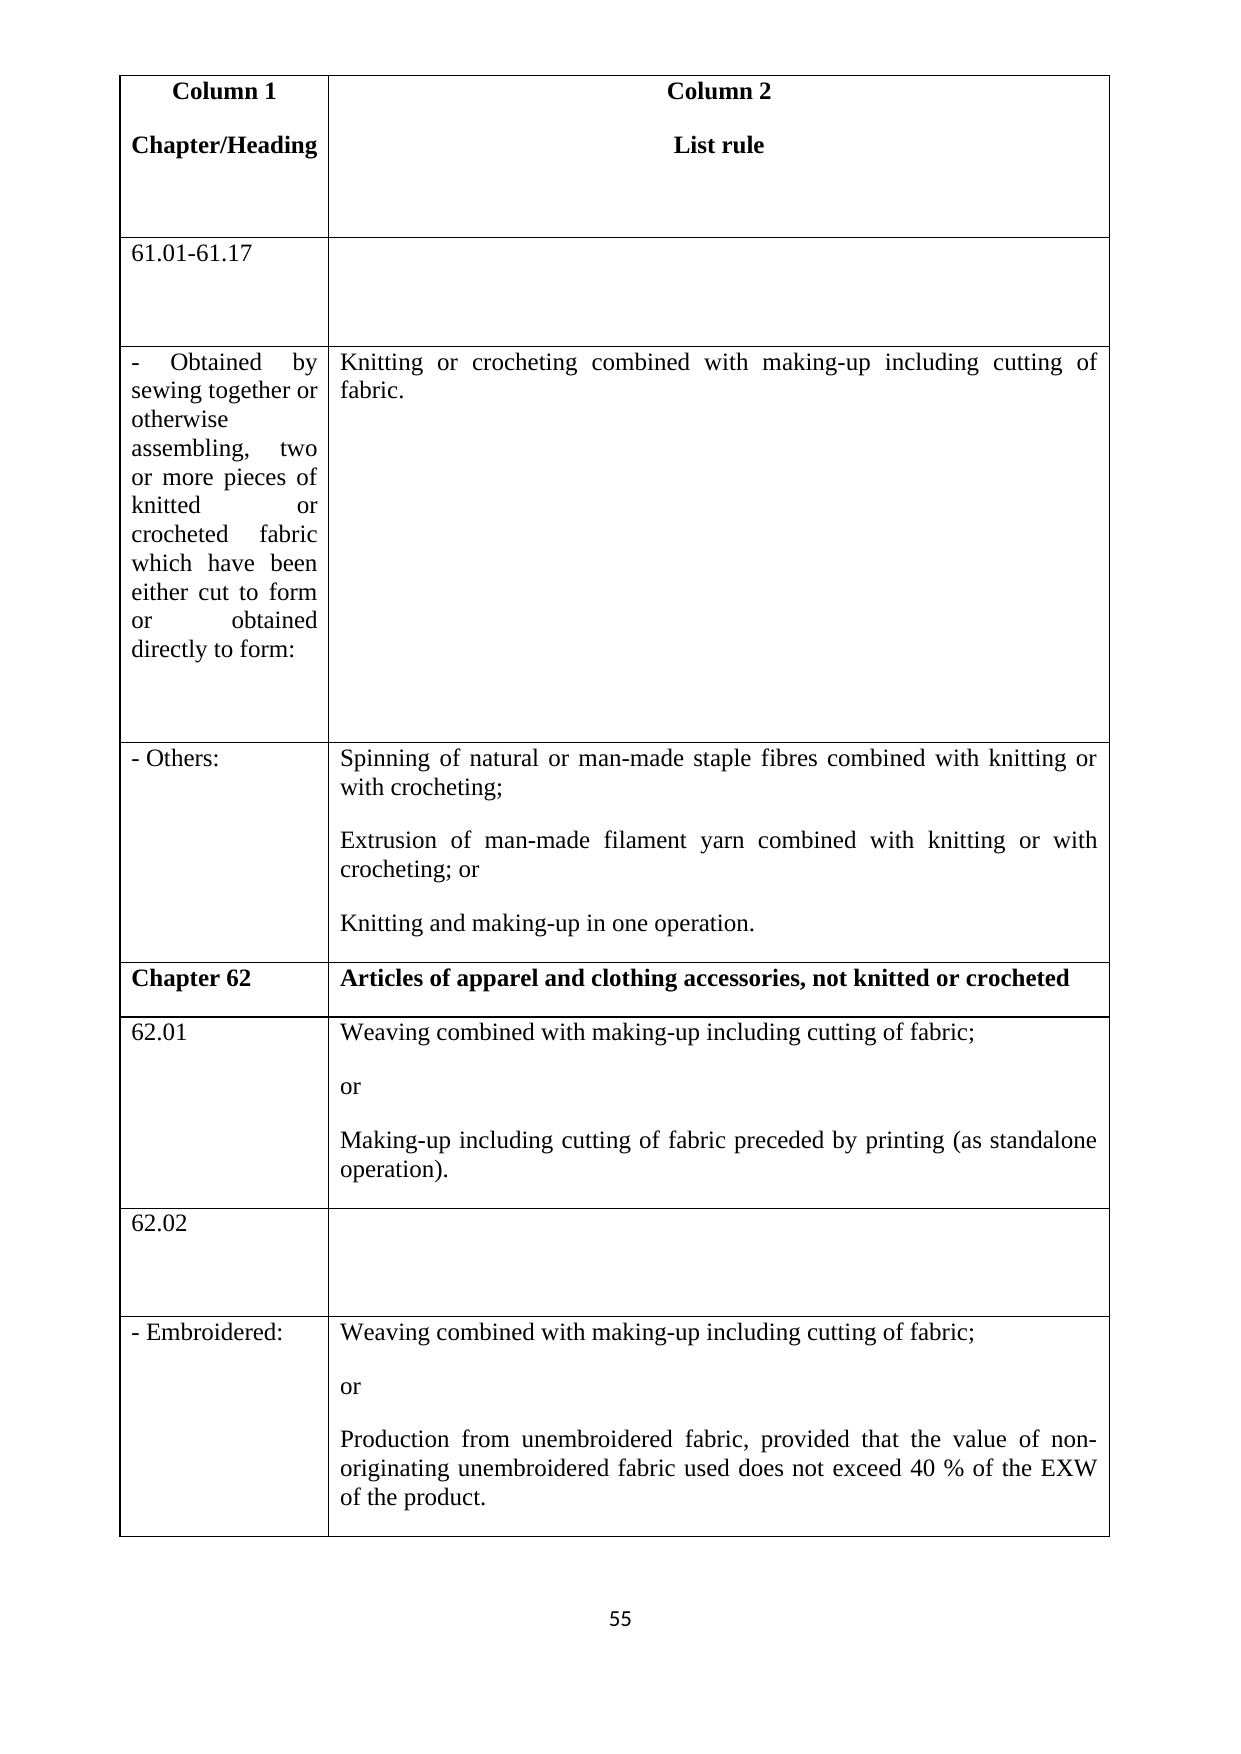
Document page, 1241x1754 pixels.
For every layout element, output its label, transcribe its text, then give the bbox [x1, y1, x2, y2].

table_header Column 2 List rule [329, 76, 1109, 237]
table_cell Weaving combined with making-up including cutting of fabric; or Making-up including cutting of fabric preceded by printing (as standalone operation). [329, 1018, 1109, 1207]
table_cell - Others: [121, 743, 328, 962]
table_cell [329, 1209, 1109, 1316]
table_cell Knitting or crocheting combined with making-up including cutting of fabric. [329, 347, 1109, 742]
table_cell Spinning of natural or man-made staple fibres combined with knitting or with crocheting; Extrusion of man-made filament yarn combined with knitting or with crocheting; or Knitting and making-up in one operation. [329, 743, 1109, 962]
table_cell Chapter 62 [121, 963, 328, 1016]
table_cell 61.01-61.17 [121, 238, 328, 346]
table_header Column 1 Chapter/Heading [121, 76, 328, 237]
table_cell 62.01 [121, 1018, 328, 1207]
table_cell - Embroidered: [121, 1317, 328, 1536]
table_cell Articles of apparel and clothing accessories, not knitted or crocheted [329, 963, 1109, 1016]
table_cell 62.02 [121, 1209, 328, 1316]
table_cell - Obtained by sewing together or otherwise assembling, two or more pieces of knitted or crocheted fabric which have been either cut to form or obtained directly to form: [121, 347, 328, 742]
table_cell [329, 238, 1109, 346]
table_cell Weaving combined with making-up including cutting of fabric; or Production from unembroidered fabric, provided that the value of non-originating unembroidered fabric used does not exceed 40 % of the EXW of the product. [329, 1317, 1109, 1536]
